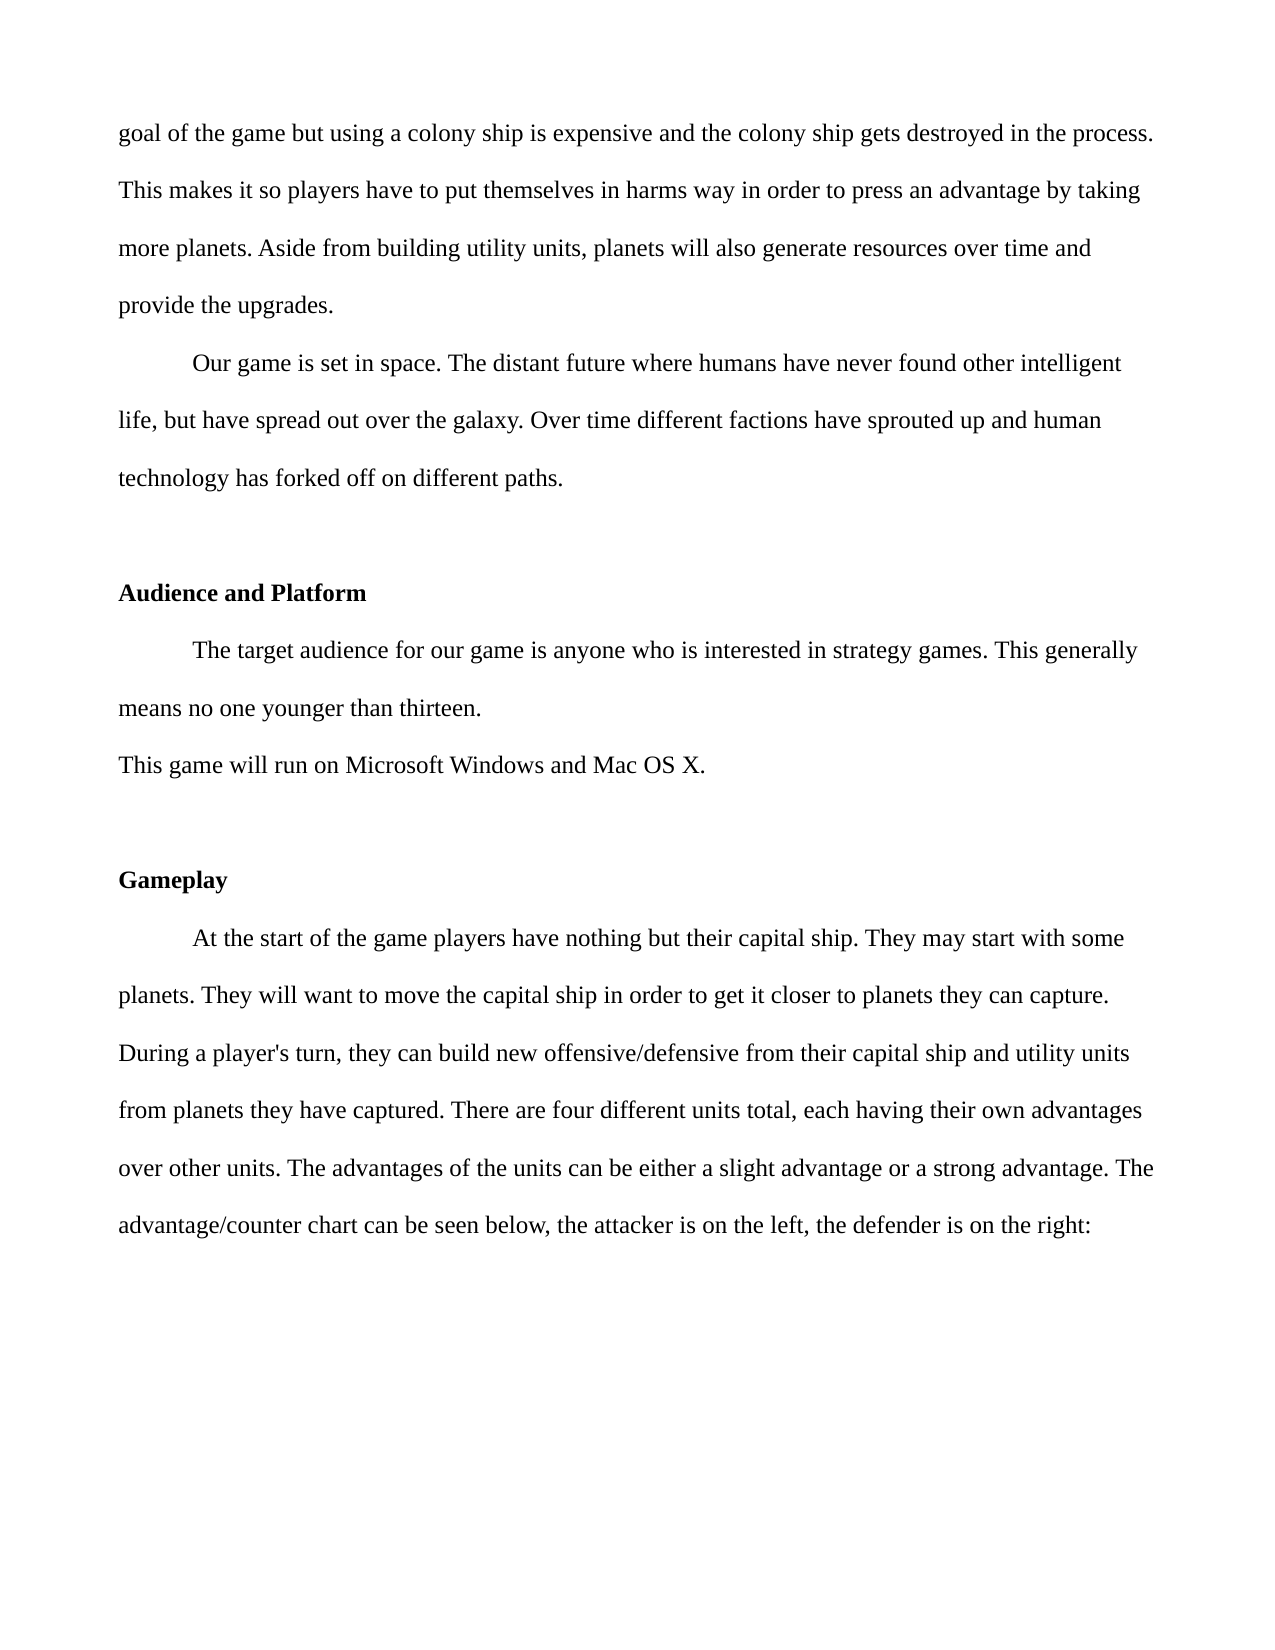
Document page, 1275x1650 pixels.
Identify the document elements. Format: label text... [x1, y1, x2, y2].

text from planets they have captured. There are four different units total, each having their own advantages over other units. The advantages of the units can be either a slight advantage or a strong advantage. The advantage/counter chart can be seen below, the attacker is on the left, the defender is on the right: [118, 1096, 1157, 1239]
text Gameplay [118, 866, 1157, 894]
text Our game is set in space. The distant future where humans have never found other intelligent life, but have spread out over the galaxy. Over time different factions have sprouted up and human technology has forked off on different paths. [118, 348, 1157, 492]
text At the start of the game players have nothing but their capital ship. They may start with some planets. They will want to move the capital ship in order to get it closer to planets they can capture. [118, 923, 1157, 1009]
text goal of the game but using a colony ship is expensive and the colony ship gets destroyed in the process. This makes it so players have to put themselves in harms way in order to press an advantage by taking more planets. Aside from building utility units, planets will also generate resources over time and provide the upgrades. [118, 118, 1157, 319]
text Audience and Platform [118, 578, 1157, 607]
text This game will run on Microsoft Windows and Mac OS X. [118, 751, 1157, 779]
text The target audience for our game is anyone who is interested in strategy games. This generally means no one younger than thirteen. [118, 636, 1157, 722]
text During a player's turn, they can build new offensive/defensive from their capital ship and utility units [118, 1038, 1157, 1067]
